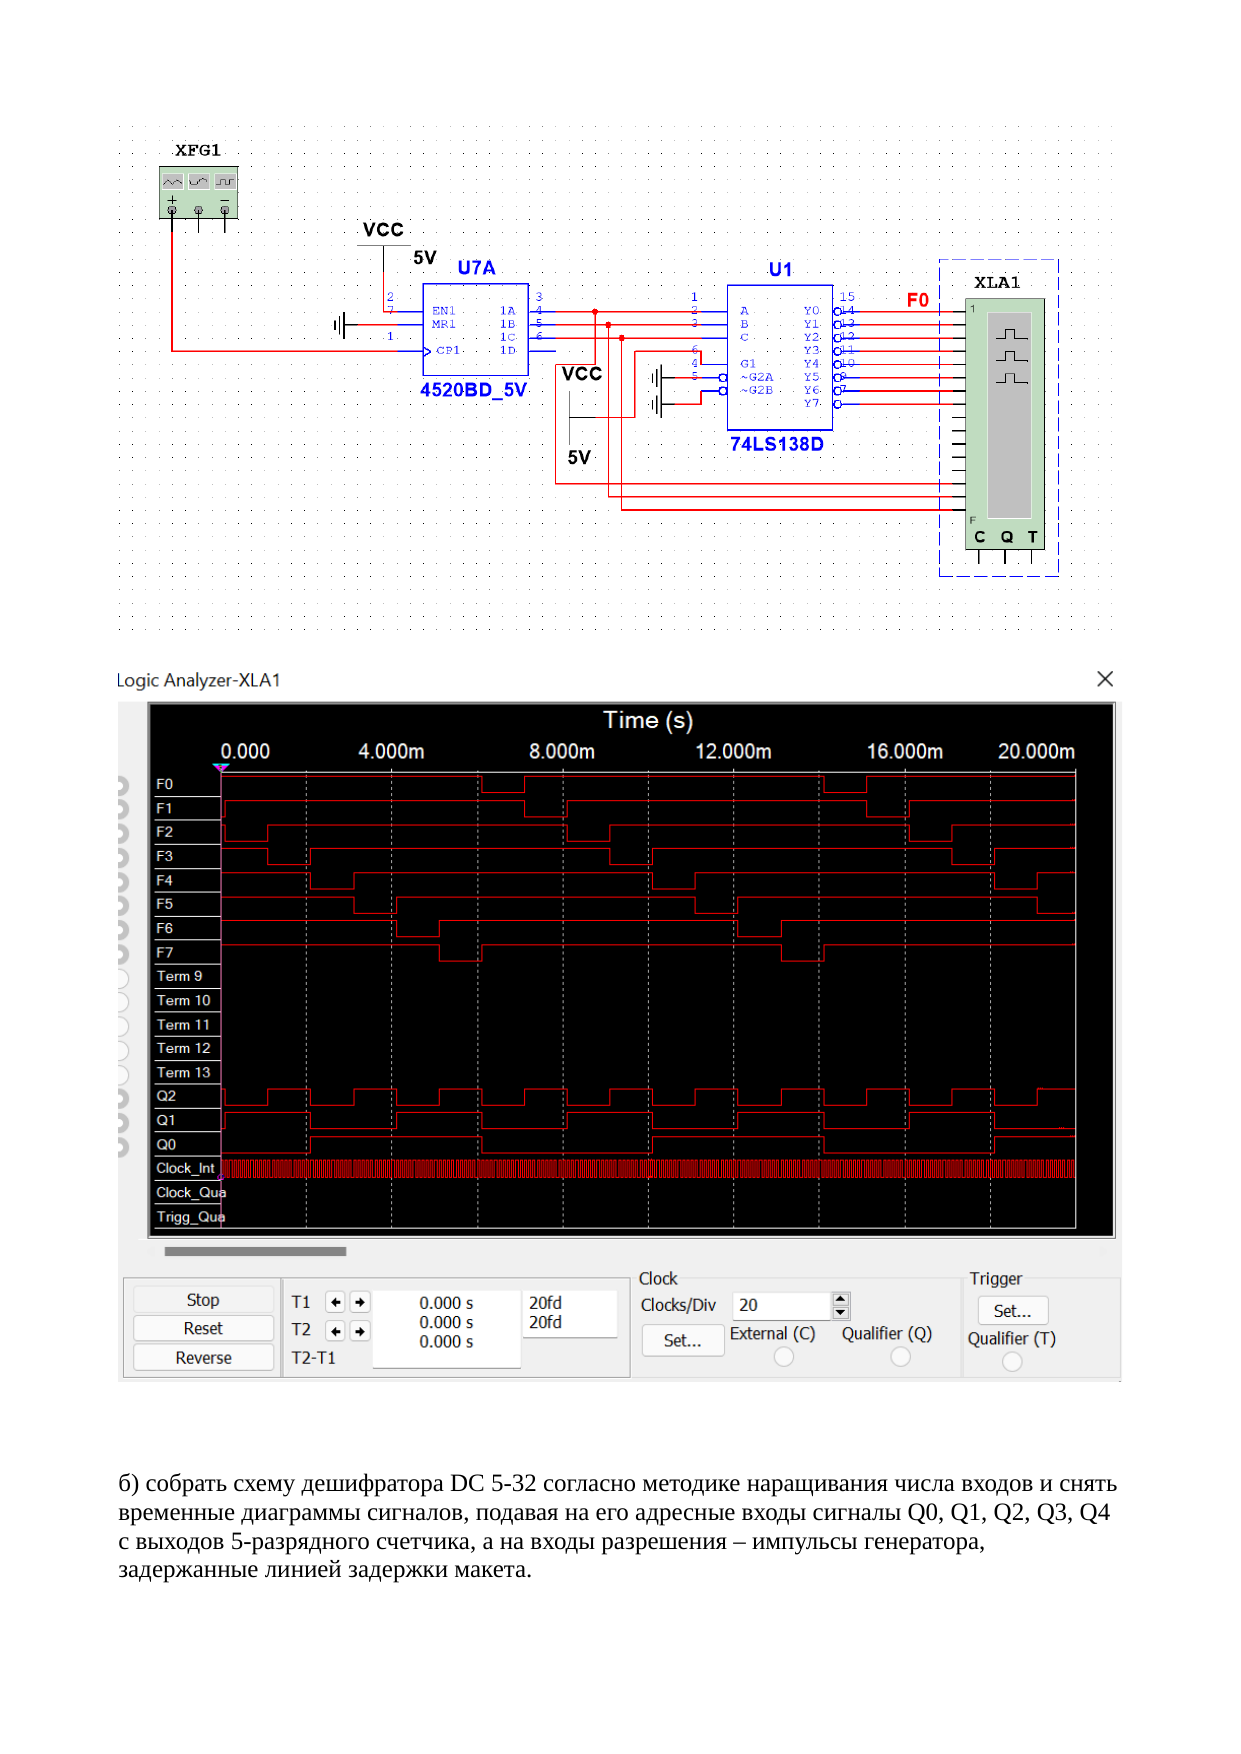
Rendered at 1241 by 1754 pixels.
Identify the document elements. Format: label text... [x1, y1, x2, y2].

picture [118, 659, 1123, 1382]
picture [118, 118, 1123, 631]
text б) собрать схему дешифратора DC 5-32 cогласно методике наращивания числа входов и снять временные диаграммы сигналов, подавая на его адресные входы сигналы Q0, Q1, Q2, Q3, Q4 c выходов 5-разрядного счетчика, а на входы разрешения – импульсы генератора, задержанные линией задержки макета. [118, 1468, 1122, 1583]
